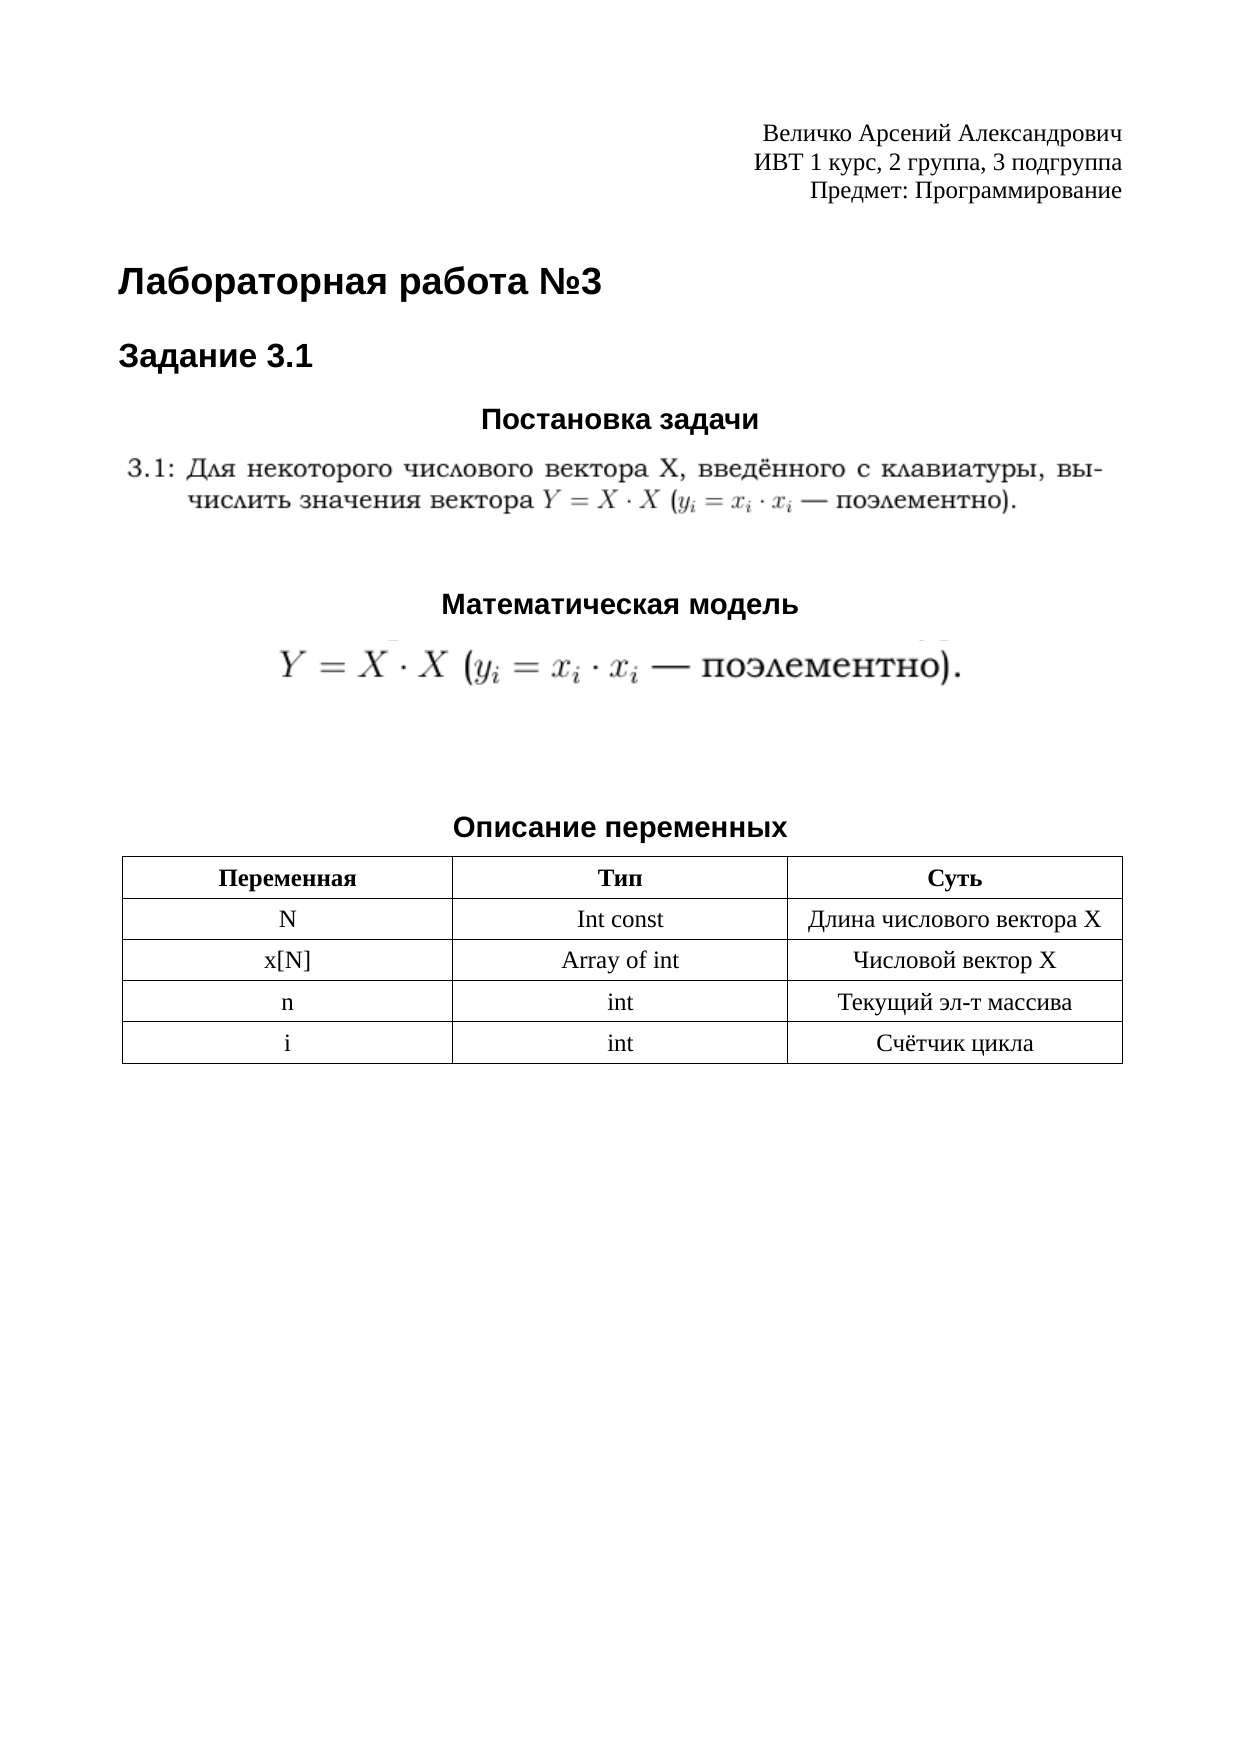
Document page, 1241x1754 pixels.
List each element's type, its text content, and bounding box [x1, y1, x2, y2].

subtitle Задание 3.1 [118, 336, 1122, 374]
subtitle Лабораторная работа №3 [118, 259, 1122, 302]
table_cell Числовой вектор X [788, 940, 1122, 980]
table_cell Int const [453, 899, 787, 939]
picture [118, 447, 1123, 521]
table_cell Длина числового вектора X [788, 899, 1122, 939]
table_cell int [453, 1022, 787, 1062]
table_cell N [123, 899, 452, 939]
table_cell Текущий эл-т массива [788, 981, 1122, 1021]
table_cell Array of int [453, 940, 787, 980]
subtitle Описание переменных [118, 810, 1122, 844]
picture [270, 640, 970, 696]
table_header Переменная [123, 857, 452, 897]
table_cell i [123, 1022, 452, 1062]
subtitle Постановка задачи [118, 402, 1122, 435]
table_cell x[N] [123, 940, 452, 980]
table_header Тип [453, 857, 787, 897]
table_cell n [123, 981, 452, 1021]
table_cell int [453, 981, 787, 1021]
table_cell Счётчик цикла [788, 1022, 1122, 1062]
table_header Суть [788, 857, 1122, 897]
